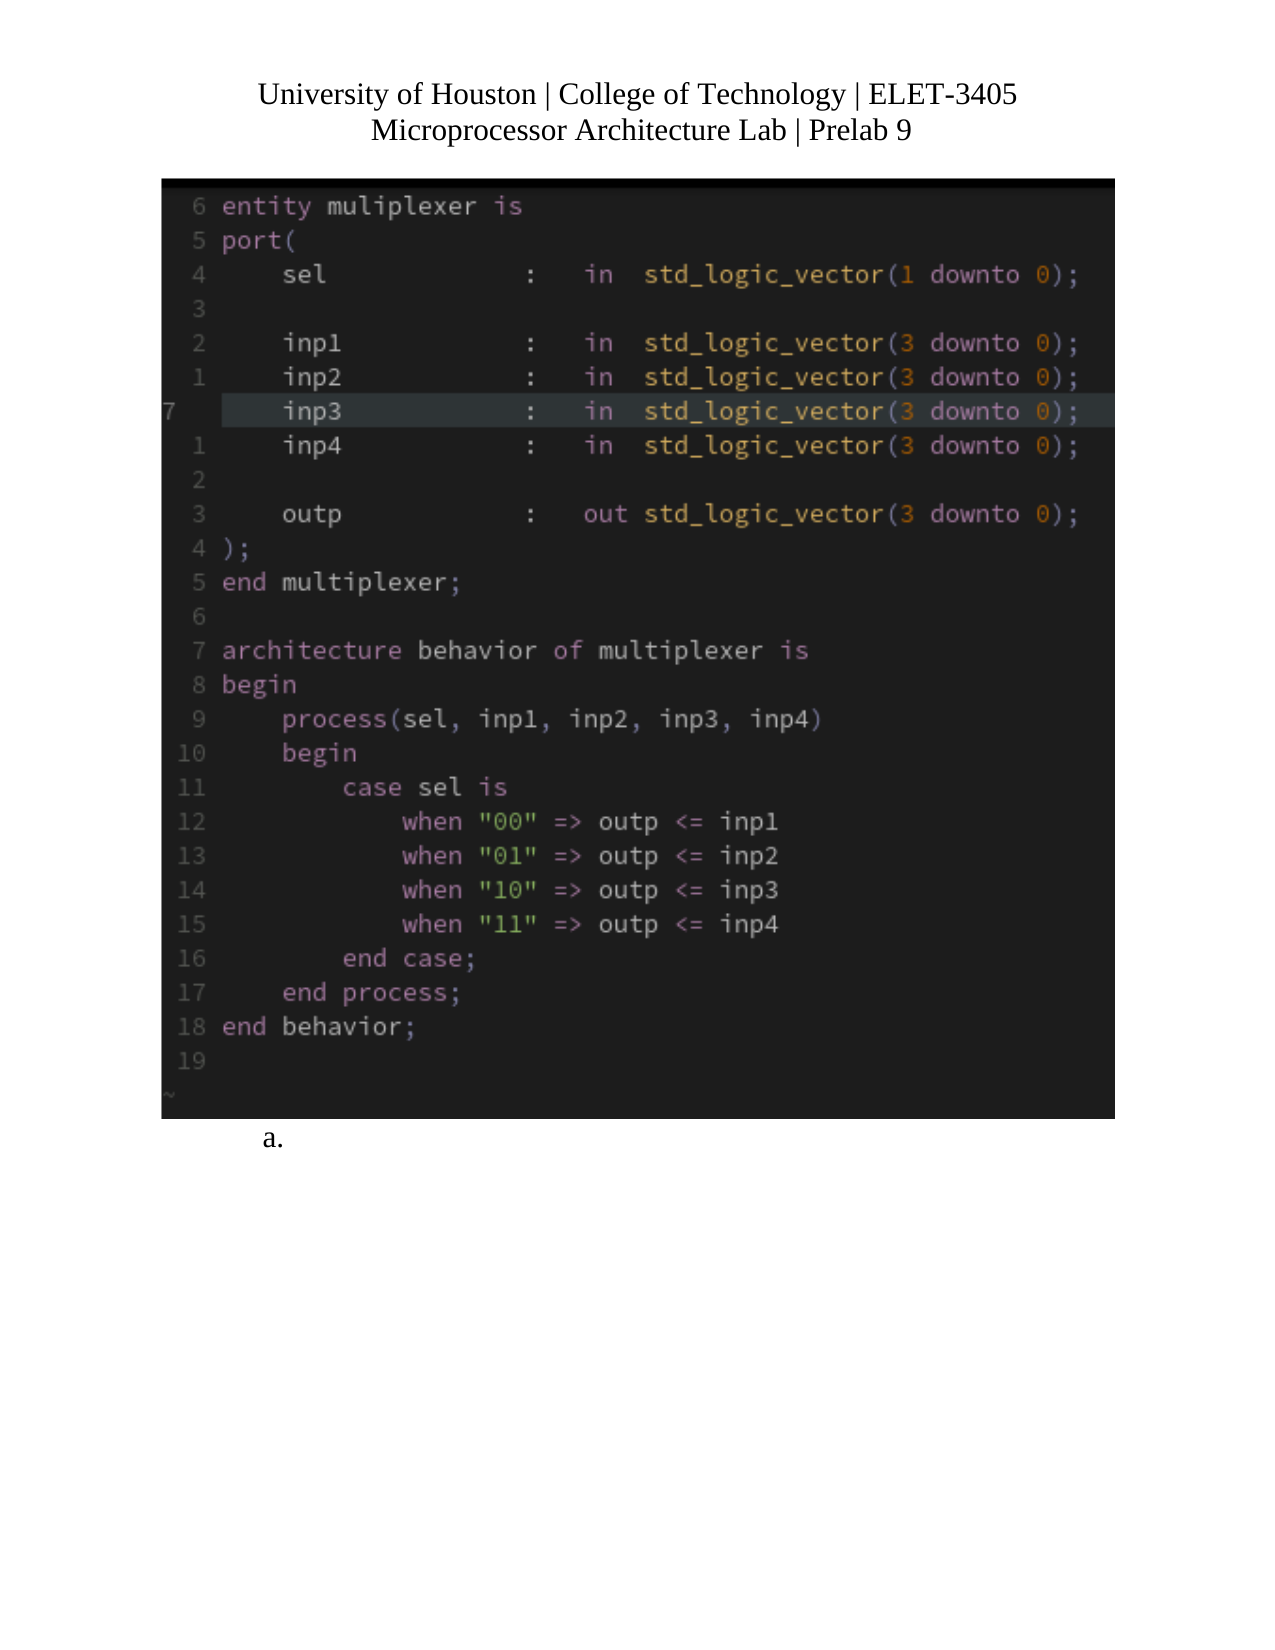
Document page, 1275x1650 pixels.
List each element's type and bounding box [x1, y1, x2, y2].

picture [160, 178, 1115, 1119]
